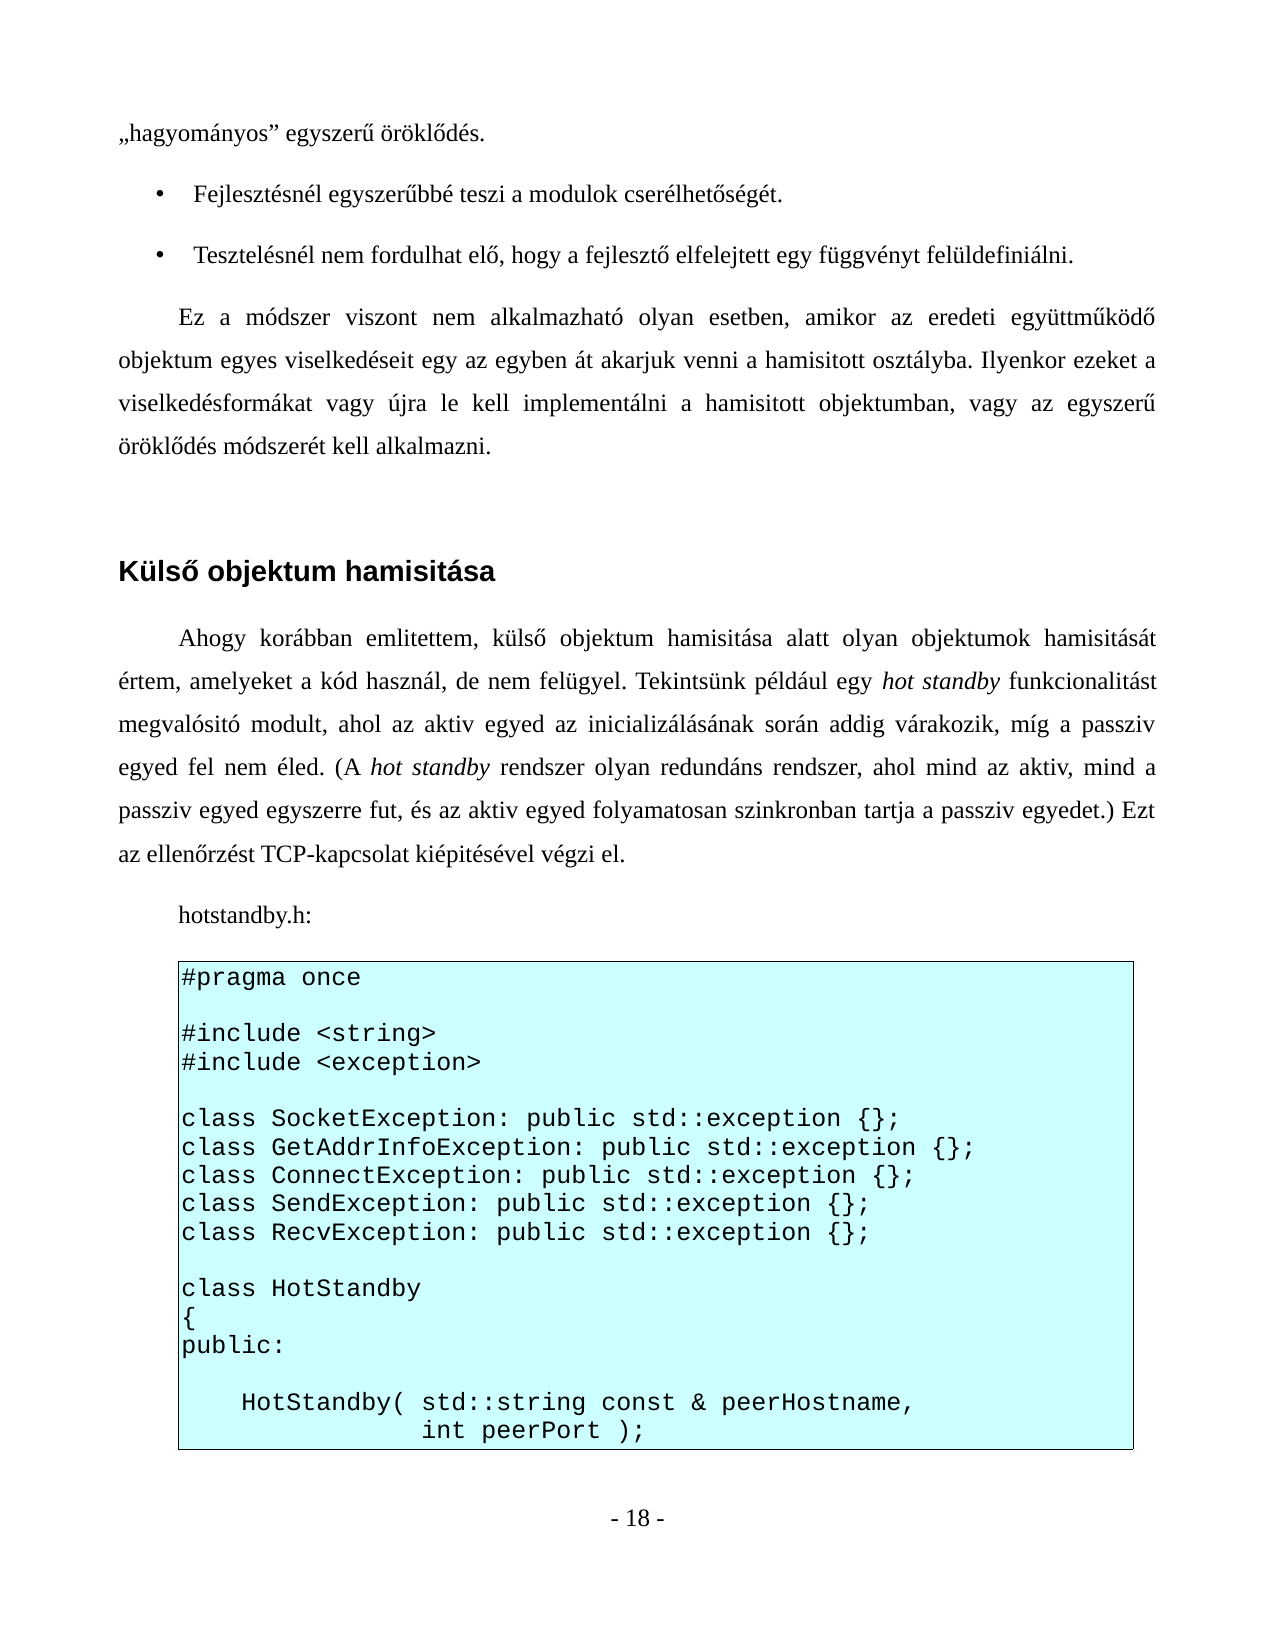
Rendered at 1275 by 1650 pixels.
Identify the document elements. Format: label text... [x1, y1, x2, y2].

text Ez a módszer viszont nem alkalmazható olyan esetben, amikor az eredeti együttműködő objektum egyes viselkedéseit egy az egyben át akarjuk venni a hamisitott osztályba. Ilyenkor ezeket a viselkedésformákat vagy újra le kell implementálni a hamisitott objektumban, vagy az egyszerű öröklődés módszerét kell alkalmazni. [118, 302, 1157, 460]
text Ahogy korábban emlitettem, külső objektum hamisitása alatt olyan objektumok hamisitását értem, amelyeket a kód használ, de nem felügyel. Tekintsünk például egy hot standby funkcionalitást megvalósitó modult, ahol az aktiv egyed az inicializálásának során addig várakozik, míg a passziv egyed fel nem éled. (A hot standby rendszer olyan redundáns rendszer, ahol mind az aktiv, mind a passziv egyed egyszerre fut, és az aktiv egyed folyamatosan szinkronban tartja a passziv egyedet.) Ezt az ellenőrzést TCP-kapcsolat kiépitésével végzi el. [118, 623, 1157, 867]
text „hagyományos” egyszerű öröklődés. [118, 118, 1157, 147]
subtitle Külső objektum hamisitása [118, 553, 1157, 587]
list Tesztelésnél nem fordulhat elő, hogy a fejlesztő elfelejtett egy függvényt felüldefiniálni. [156, 240, 1157, 269]
text #pragma once #include <string> #include <exception> class SocketException: public std::exception {}; class GetAddrInfoException: public std::exception {}; class ConnectException: public std::exception {}; class SendException: public std::exception {}; class RecvException: public std::exception {}; class HotStandby { public: HotStandby( std::string const & peerHostname, int peerPort ); [179, 962, 1133, 1449]
text hotstandby.h: [118, 900, 1157, 929]
list Fejlesztésnél egyszerűbbé teszi a modulok cserélhetőségét. [156, 179, 1157, 208]
